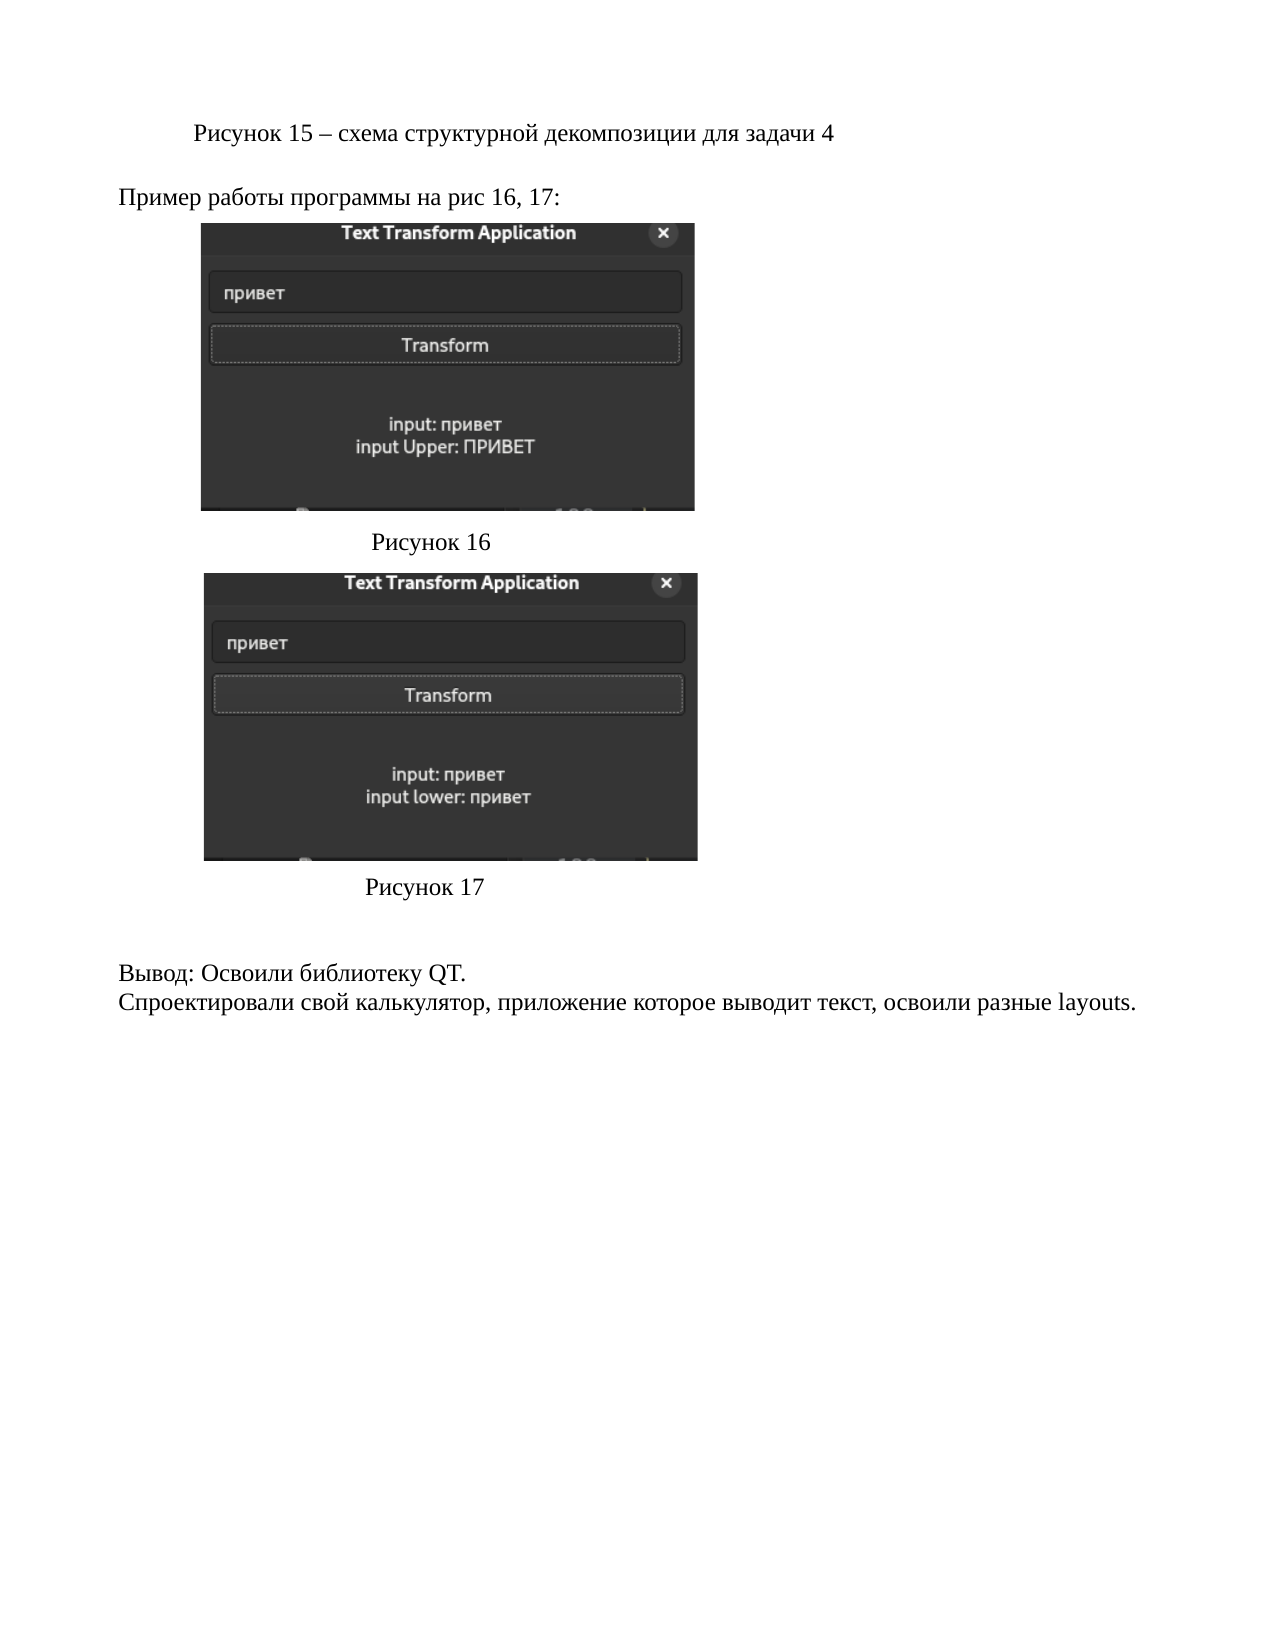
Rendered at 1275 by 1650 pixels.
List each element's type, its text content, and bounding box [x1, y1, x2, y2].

text Рисунок 17 [118, 872, 1157, 901]
picture [200, 223, 695, 511]
text Рисунок 16 [118, 527, 1157, 556]
text Спроектировали свой калькулятор, приложение которое выводит текст, освоили разные layouts. [118, 987, 1157, 1016]
picture [203, 573, 698, 861]
text Пример работы программы на рис 16, 17: [118, 182, 1157, 211]
list Рисунок 15 – схема структурной декомпозиции для задачи 4 [193, 118, 1157, 147]
text Вывод: Освоили библиотеку QT. [118, 958, 1157, 987]
